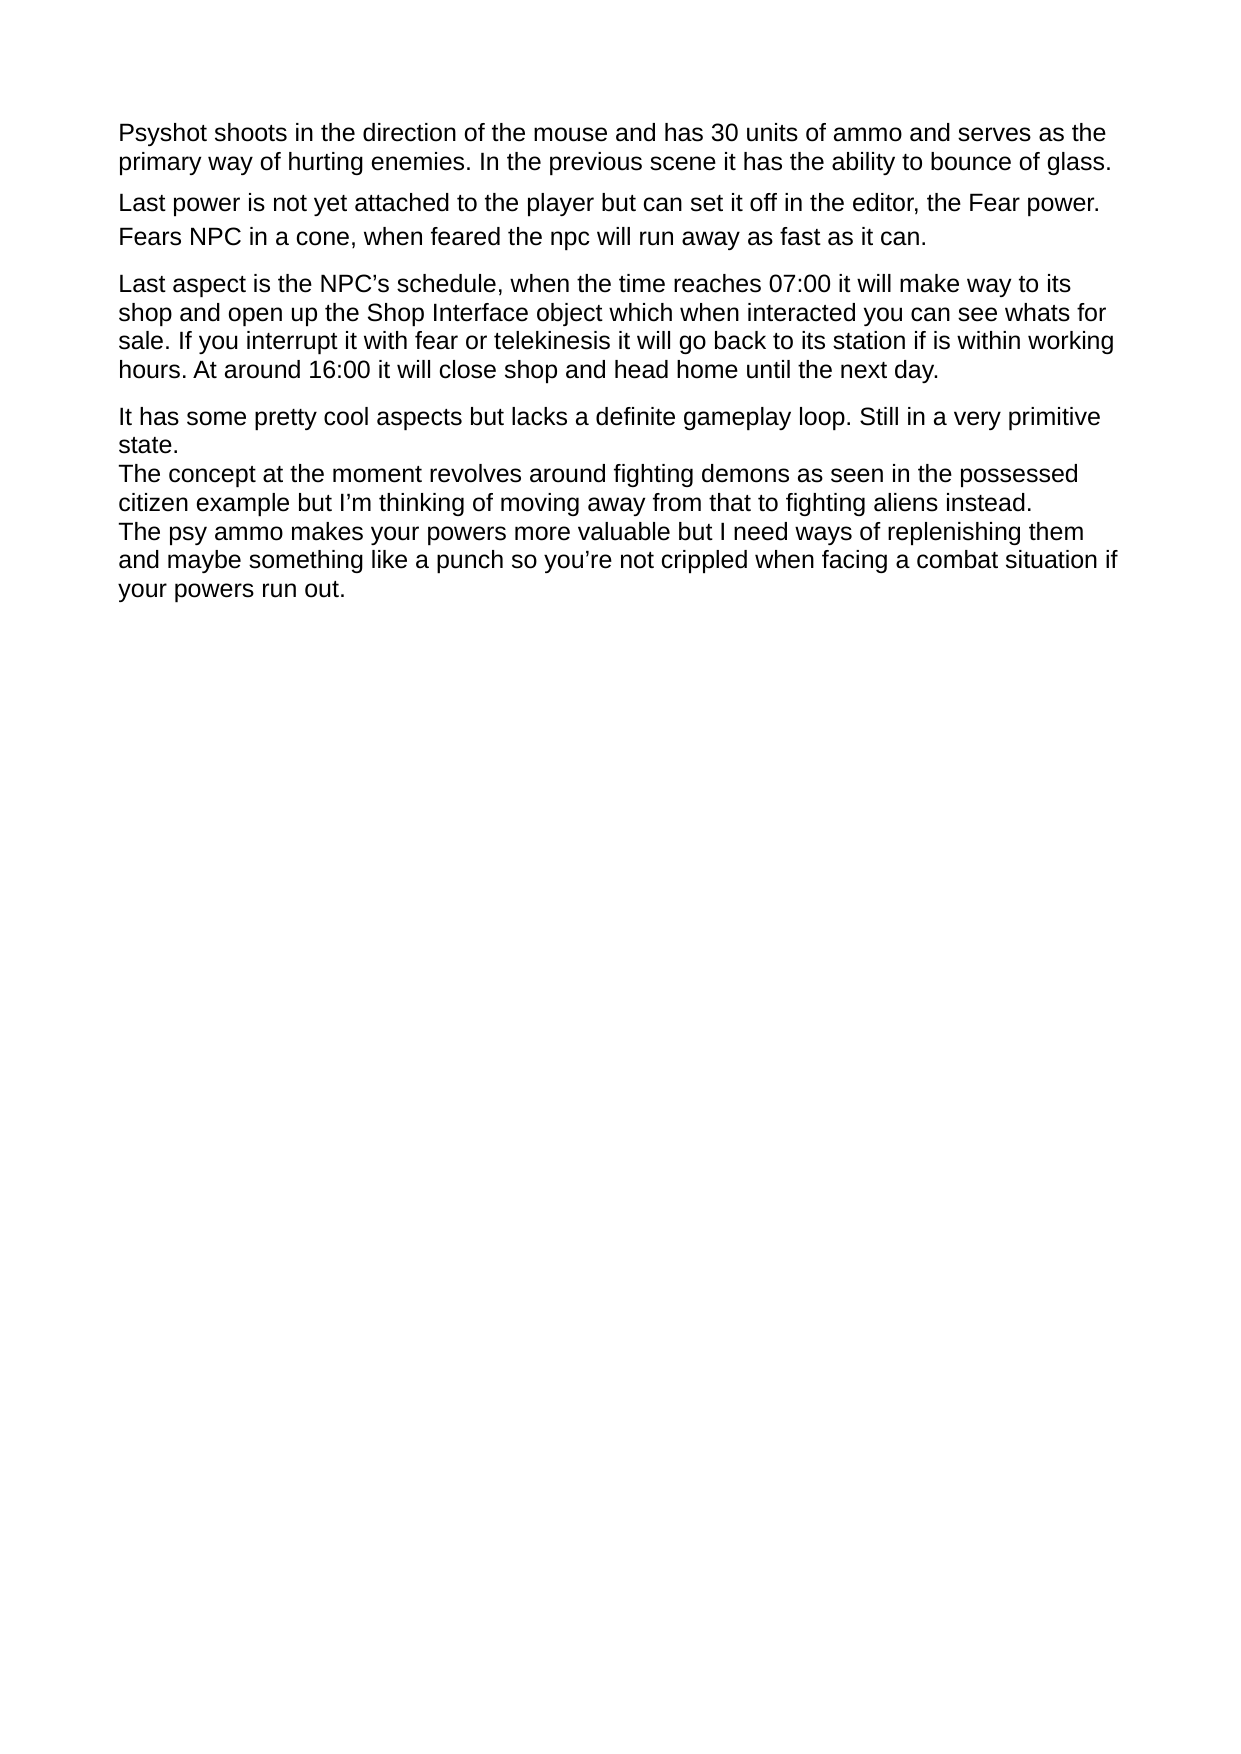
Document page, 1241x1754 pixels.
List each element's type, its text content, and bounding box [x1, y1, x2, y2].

text The concept at the moment revolves around fighting demons as seen in the possessed citizen example but I’m thinking of moving away from that to fighting aliens instead. [118, 459, 1122, 517]
text Psyshot shoots in the direction of the mouse and has 30 units of ammo and serves as the primary way of hurting enemies. In the previous scene it has the ability to bounce of glass. [118, 118, 1122, 176]
text Last power is not yet attached to the player but can set it off in the editor, the Fear power. [118, 187, 1122, 216]
text The psy ammo makes your powers more valuable but I need ways of replenishing them and maybe something like a punch so you’re not crippled when facing a combat situation if your powers run out. [118, 517, 1122, 603]
text Fears NPC in a cone, when feared the npc will run away as fast as it can. [118, 222, 1122, 251]
text It has some pretty cool aspects but lacks a definite gameplay loop. Still in a very primitive state. [118, 402, 1122, 459]
text Last aspect is the NPC’s schedule, when the time reaches 07:00 it will make way to its shop and open up the Shop Interface object which when interacted you can see whats for sale. If you interrupt it with fear or telekinesis it will go back to its station if is within working hours. At around 16:00 it will close shop and head home until the next day. [118, 269, 1122, 384]
